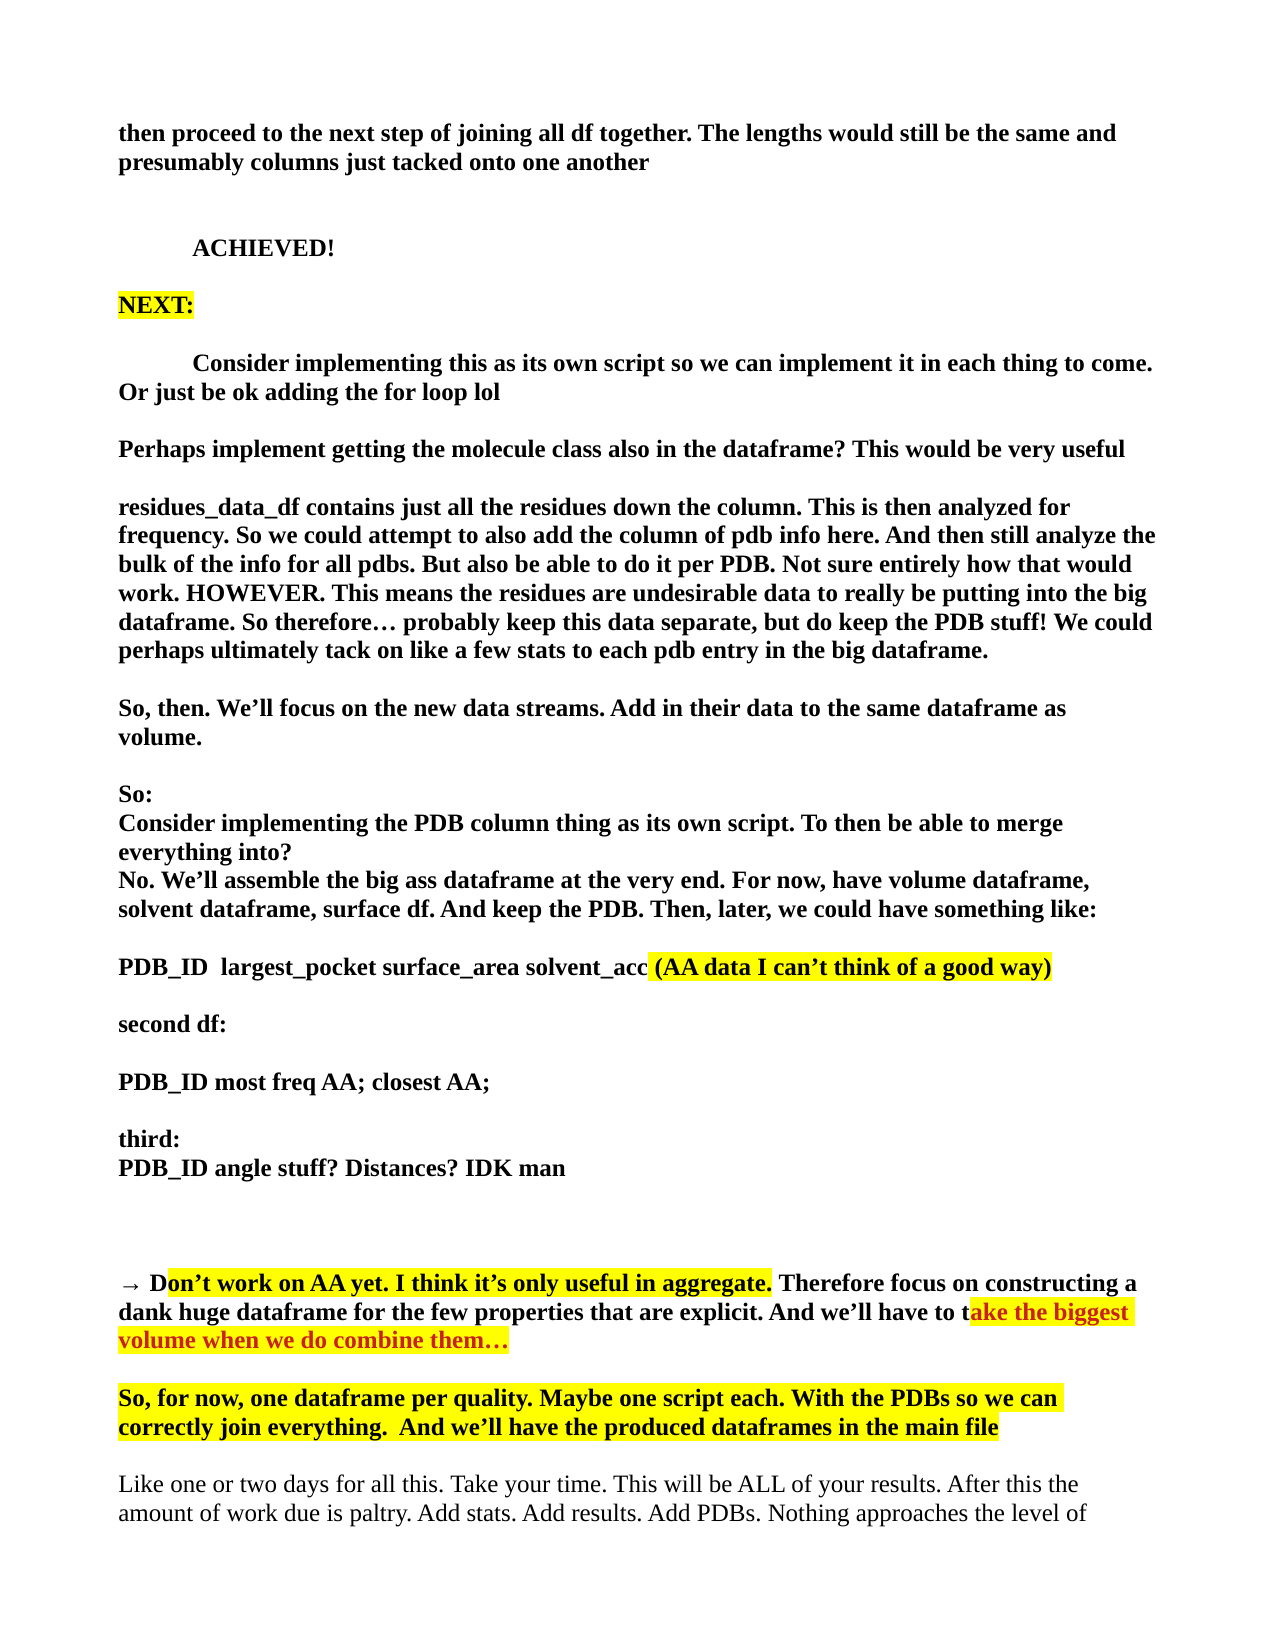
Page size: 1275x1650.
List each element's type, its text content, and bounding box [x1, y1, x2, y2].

text PDB_ID angle stuff? Distances? IDK man [118, 1153, 1157, 1182]
text NEXT: [118, 291, 1157, 319]
text Like one or two days for all this. Take your time. This will be ALL of your results. After this the amount of work due is paltry. Add stats. Add results. Add PDBs. Nothing approaches the level of [118, 1469, 1157, 1527]
text then proceed to the next step of joining all df together. The lengths would still be the same and presumably columns just tacked onto one another [118, 118, 1157, 176]
text PDB_ID largest_pocket surface_area solvent_acc (AA data I can’t think of a good way) [118, 952, 1157, 981]
text So, for now, one dataframe per quality. Maybe one script each. With the PDBs so we can correctly join everything. And we’ll have the produced dataframes in the main file [118, 1383, 1157, 1441]
text Consider implementing this as its own script so we can implement it in each thing to come. Or just be ok adding the for loop lol [118, 348, 1157, 406]
text residues_data_df contains just all the residues down the column. This is then analyzed for frequency. So we could attempt to also add the column of pdb info here. And then still analyze the bulk of the info for all pdbs. But also be able to do it per PDB. Not sure entirely how that would work. HOWEVER. This means the residues are undesirable data to really be putting into the big dataframe. So therefore… probably keep this data separate, but do keep the PDB stuff! We could perhaps ultimately tack on like a few stats to each pdb entry in the big dataframe. [118, 492, 1157, 664]
text No. We’ll assemble the big ass dataframe at the very end. For now, have volume dataframe, solvent dataframe, surface df. And keep the PDB. Then, later, we could have something like: [118, 866, 1157, 923]
text Consider implementing the PDB column thing as its own script. To then be able to merge everything into? [118, 808, 1157, 866]
text PDB_ID most freq AA; closest AA; [118, 1067, 1157, 1096]
text third: [118, 1124, 1157, 1153]
text So: [118, 779, 1157, 808]
text Perhaps implement getting the molecule class also in the dataframe? This would be very useful [118, 434, 1157, 463]
text ACHIEVED! [118, 233, 1157, 262]
text second df: [118, 1009, 1157, 1038]
text So, then. We’ll focus on the new data streams. Add in their data to the same dataframe as volume. [118, 693, 1157, 751]
text → Don’t work on AA yet. I think it’s only useful in aggregate. Therefore focus on constructing a dank huge dataframe for the few properties that are explicit. And we’ll have to take the biggest volume when we do combine them… [118, 1268, 1157, 1354]
